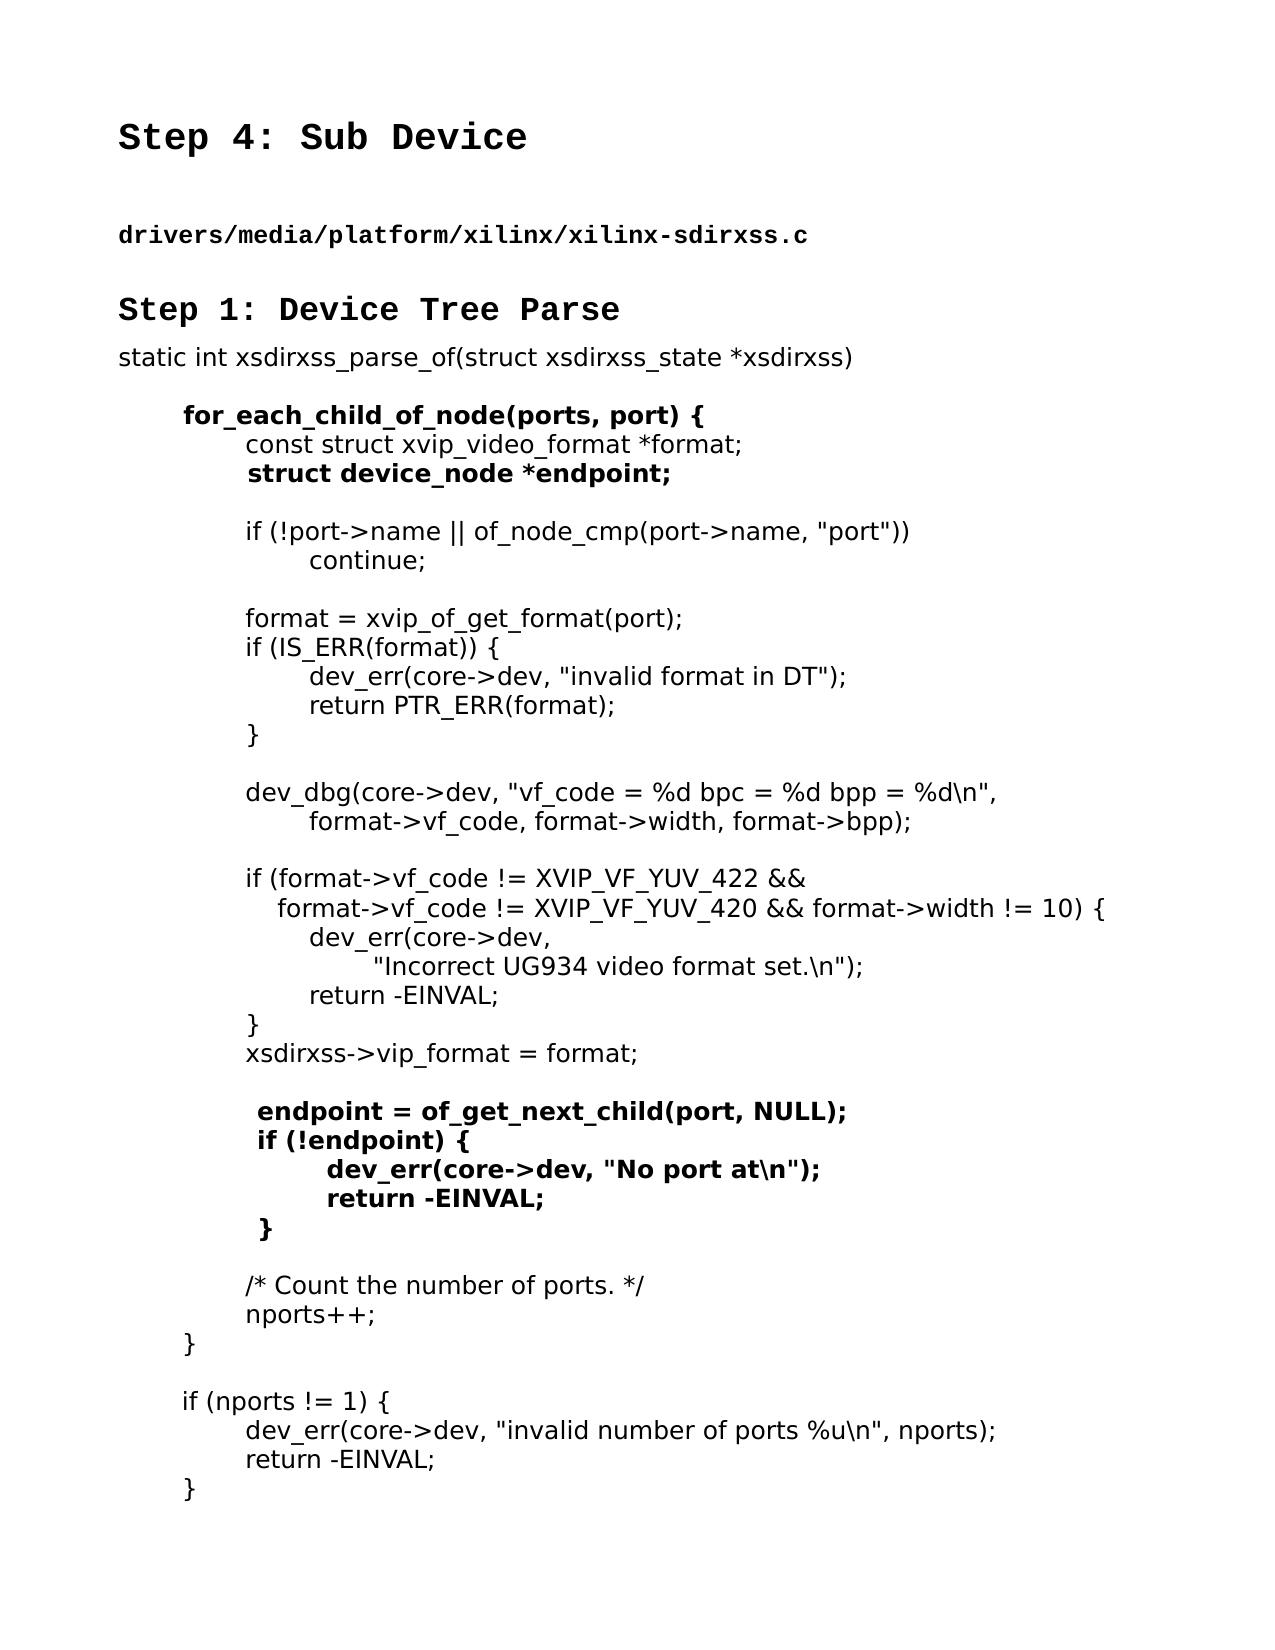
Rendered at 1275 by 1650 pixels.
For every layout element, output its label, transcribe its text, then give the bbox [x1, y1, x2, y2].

subtitle Step 4: Sub Device [118, 118, 1157, 161]
text if (IS_ERR(format)) { [118, 633, 1157, 662]
text nports++; [118, 1301, 1157, 1330]
text xsdirxss->vip_format = format; [118, 1040, 1157, 1069]
text for_each_child_of_node(ports, port) { [118, 401, 1157, 431]
text format = xvip_of_get_format(port); [118, 604, 1157, 633]
text } [118, 1011, 1157, 1040]
text continue; [118, 546, 1157, 576]
text if (nports != 1) { [118, 1387, 1157, 1416]
text dev_err(core->dev, "invalid number of ports %u\n", nports); [118, 1416, 1157, 1446]
text return -EINVAL; [118, 1446, 1157, 1475]
text if (!endpoint) { [118, 1126, 1157, 1156]
text } [118, 1475, 1157, 1504]
text "Incorrect UG934 video format set.\n"); [118, 952, 1157, 981]
text dev_err(core->dev, "invalid format in DT"); [118, 662, 1157, 691]
text format->vf_code != XVIP_VF_YUV_420 && format->width != 10) { [118, 894, 1157, 923]
text dev_dbg(core->dev, "vf_code = %d bpc = %d bpp = %d\n", [118, 778, 1157, 807]
text return -EINVAL; [118, 1185, 1157, 1214]
text format->vf_code, format->width, format->bpp); [118, 807, 1157, 836]
subtitle Step 1: Device Tree Parse [118, 292, 1157, 331]
text const struct xvip_video_format *format; [118, 431, 1157, 460]
text } [118, 1214, 1157, 1243]
text struct device_node *endpoint; [118, 460, 1157, 489]
text endpoint = of_get_next_child(port, NULL); [118, 1097, 1157, 1126]
text if (!port->name || of_node_cmp(port->name, "port")) [118, 517, 1157, 546]
text if (format->vf_code != XVIP_VF_YUV_422 && [118, 865, 1157, 894]
text return -EINVAL; [118, 981, 1157, 1011]
text /* Count the number of ports. */ [118, 1271, 1157, 1301]
text return PTR_ERR(format); [118, 691, 1157, 721]
text drivers/media/platform/xilinx/xilinx-sdirxss.c [118, 223, 1157, 251]
text } [118, 1330, 1157, 1359]
text dev_err(core->dev, "No port at\n"); [118, 1156, 1157, 1185]
text dev_err(core->dev, [118, 923, 1157, 952]
text } [118, 721, 1157, 750]
text static int xsdirxss_parse_of(struct xsdirxss_state *xsdirxss) [118, 343, 1157, 372]
